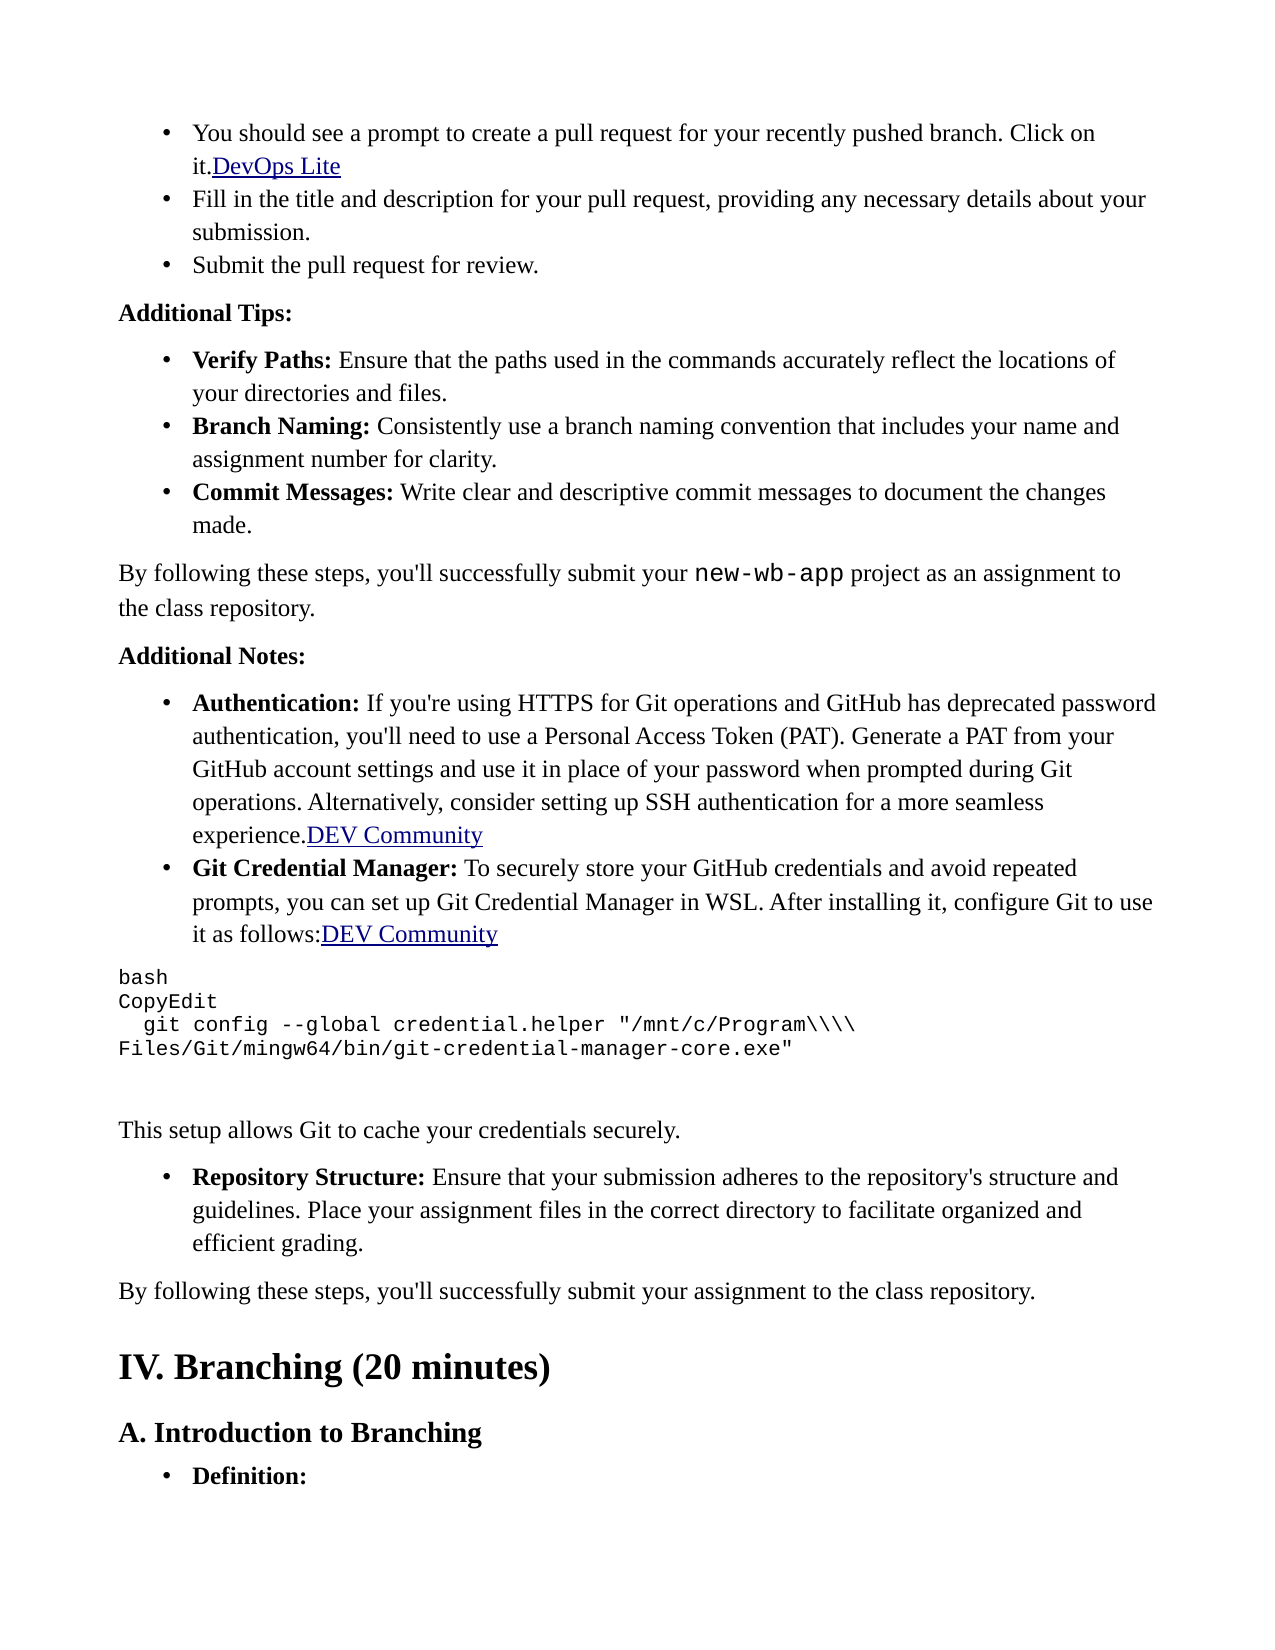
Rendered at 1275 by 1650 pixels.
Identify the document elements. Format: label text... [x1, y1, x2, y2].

list Submit the pull request for review. [162, 250, 1157, 279]
text CopyEdit [118, 991, 1157, 1014]
list Authentication: If you're using HTTPS for Git operations and GitHub has deprecated password authentication, you'll need to use a Personal Access Token (PAT). Generate a PAT from your GitHub account settings and use it in place of your password when prompted during Git operations. Alternatively, consider setting up SSH authentication for a more seamless experience.DEV Community [162, 688, 1157, 849]
list Git Credential Manager: To securely store your GitHub credentials and avoid repeated prompts, you can set up Git Credential Manager in WSL. After installing it, configure Git to use it as follows:DEV Community [162, 853, 1157, 948]
text Additional Notes: [118, 641, 1157, 669]
list Verify Paths: Ensure that the paths used in the commands accurately reflect the locations of your directories and files. [162, 345, 1157, 407]
text Additional Tips: [118, 298, 1157, 327]
list Definition: [162, 1461, 1157, 1489]
subtitle A. Introduction to Branching [118, 1415, 1157, 1448]
list Commit Messages: Write clear and descriptive commit messages to document the changes made. [162, 477, 1157, 539]
list Fill in the title and description for your pull request, providing any necessary details about your submission. [162, 184, 1157, 246]
text git config --global credential.helper "/mnt/c/Program\\\\ Files/Git/mingw64/bin/git-credential-manager-core.exe" [118, 1014, 1157, 1062]
list You should see a prompt to create a pull request for your recently pushed branch. Click on it.DevOps Lite [162, 118, 1157, 180]
text By following these steps, you'll successfully submit your new-wb-app project as an assignment to the class repository. [118, 558, 1157, 622]
subtitle IV. Branching (20 minutes) [118, 1344, 1157, 1388]
list Branch Naming: Consistently use a branch naming convention that includes your name and assignment number for clarity. [162, 411, 1157, 473]
text bash [118, 967, 1157, 991]
text By following these steps, you'll successfully submit your assignment to the class repository. [118, 1276, 1157, 1305]
text This setup allows Git to cache your credentials securely. [118, 1115, 1157, 1144]
list Repository Structure: Ensure that your submission adheres to the repository's structure and guidelines. Place your assignment files in the correct directory to facilitate organized and efficient grading. [162, 1162, 1157, 1257]
